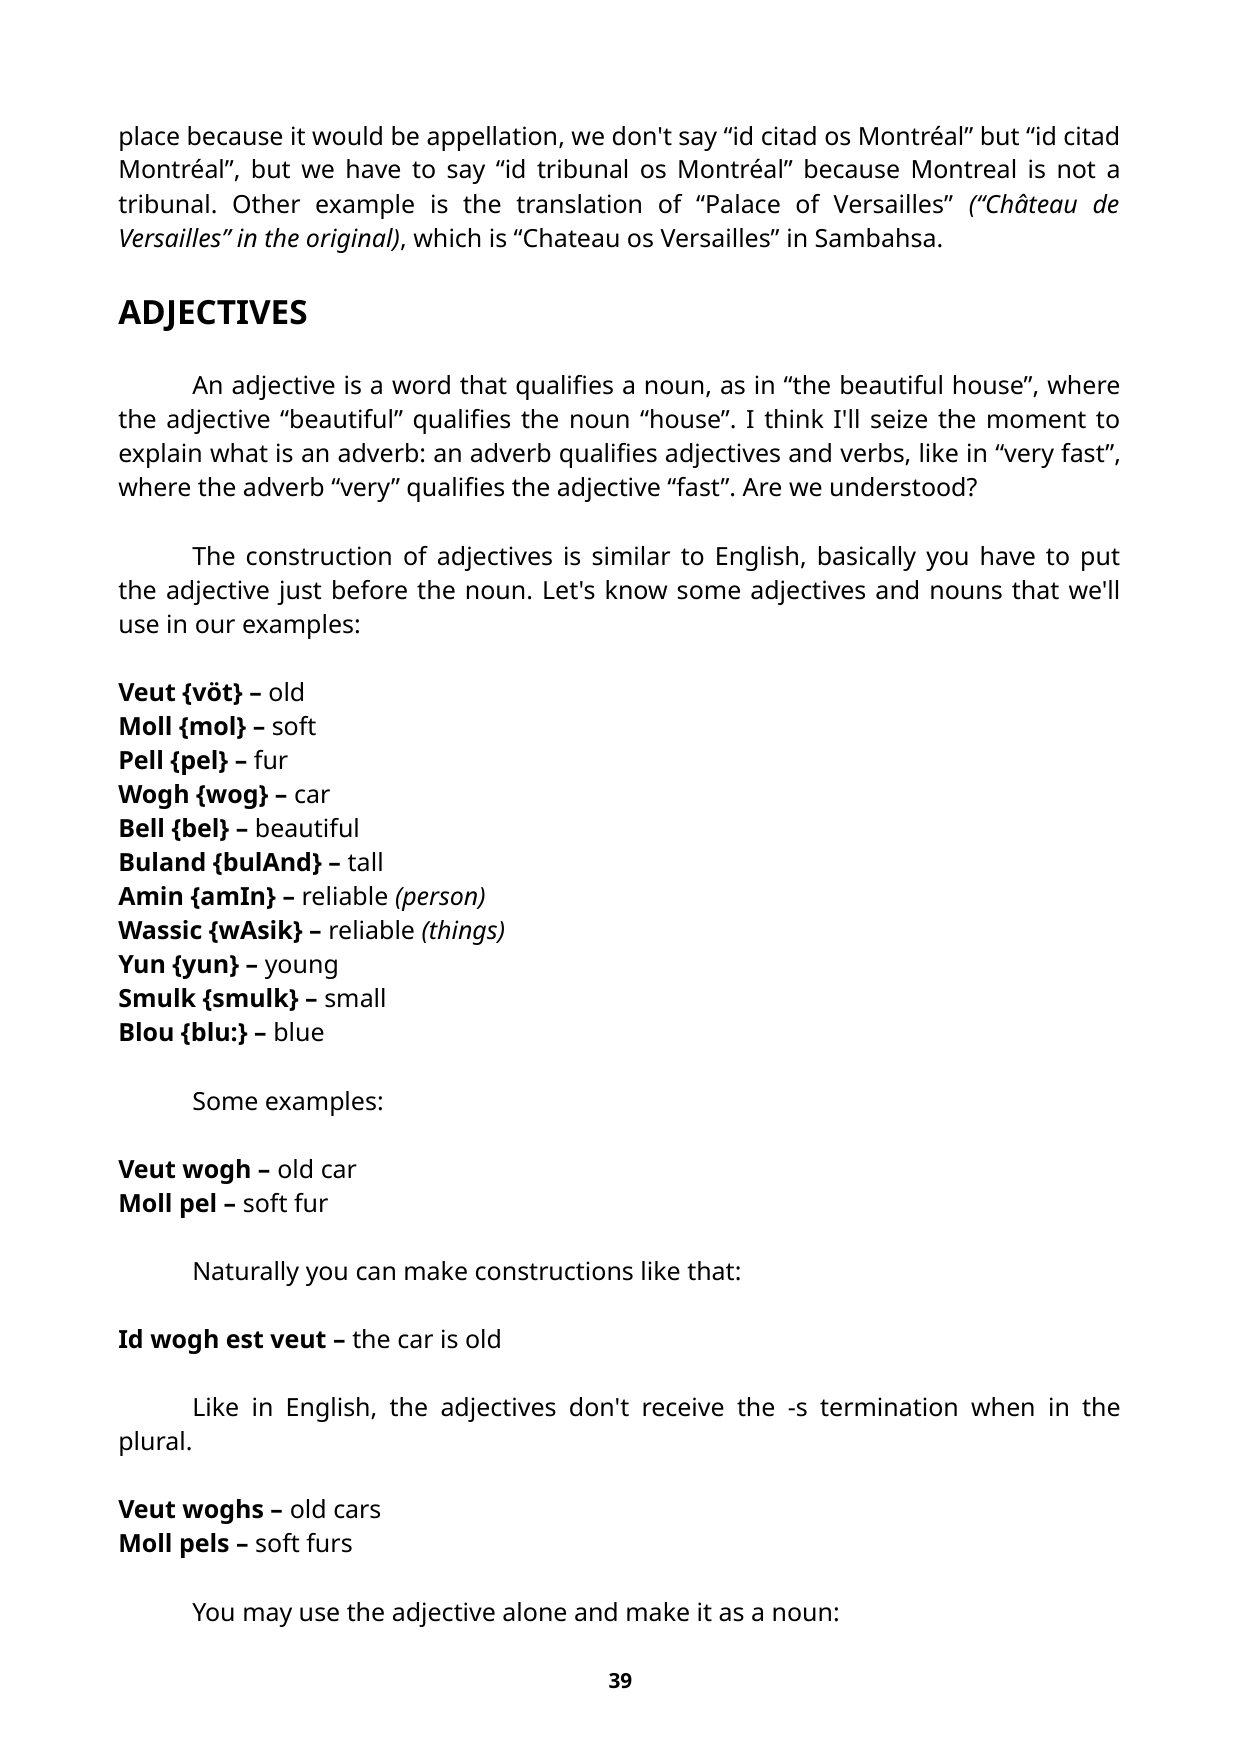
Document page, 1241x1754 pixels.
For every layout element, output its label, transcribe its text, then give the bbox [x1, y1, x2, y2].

text Blou {blu:} – blue [118, 1015, 1122, 1049]
text Veut wogh – old car [118, 1151, 1122, 1185]
text Some examples: [118, 1083, 1122, 1117]
text Bell {bel} – beautiful [118, 811, 1122, 845]
text Pell {pel} – fur [118, 743, 1122, 777]
text Amin {amIn} – reliable (person) [118, 879, 1122, 913]
text The construction of adjectives is similar to English, basically you have to put the adjective just before the noun. Let's know some adjectives and nouns that we'll use in our examples: [118, 538, 1122, 640]
text Moll {mol} – soft [118, 708, 1122, 743]
text place because it would be appellation, we don't say “id citad os Montréal” but “id citad Montréal”, but we have to say “id tribunal os Montréal” because Montreal is not a tribunal. Other example is the translation of “Palace of Versailles” (“Château de Versailles” in the original), which is “Chateau os Versailles” in Sambahsa. [118, 118, 1122, 254]
text Veut {vöt} – old [118, 674, 1122, 708]
text Smulk {smulk} – small [118, 981, 1122, 1015]
text Moll pels – soft furs [118, 1526, 1122, 1560]
text An adjective is a word that qualifies a noun, as in “the beautiful house”, where the adjective “beautiful” qualifies the noun “house”. I think I'll seize the moment to explain what is an adverb: an adverb qualifies adjectives and verbs, like in “very fast”, where the adverb “very” qualifies the adjective “fast”. Are we understood? [118, 368, 1122, 504]
text Buland {bulAnd} – tall [118, 845, 1122, 879]
text Like in English, the adjectives don't receive the -s termination when in the plural. [118, 1390, 1122, 1458]
text Yun {yun} – young [118, 947, 1122, 981]
text Wassic {wAsik} – reliable (things) [118, 913, 1122, 947]
text Veut woghs – old cars [118, 1492, 1122, 1526]
text Id wogh est veut – the car is old [118, 1322, 1122, 1356]
text Moll pel – soft fur [118, 1185, 1122, 1219]
text Naturally you can make constructions like that: [118, 1253, 1122, 1288]
text Wogh {wog} – car [118, 777, 1122, 811]
text You may use the adjective alone and make it as a noun: [118, 1594, 1122, 1628]
subtitle ADJECTIVES [118, 288, 1122, 334]
